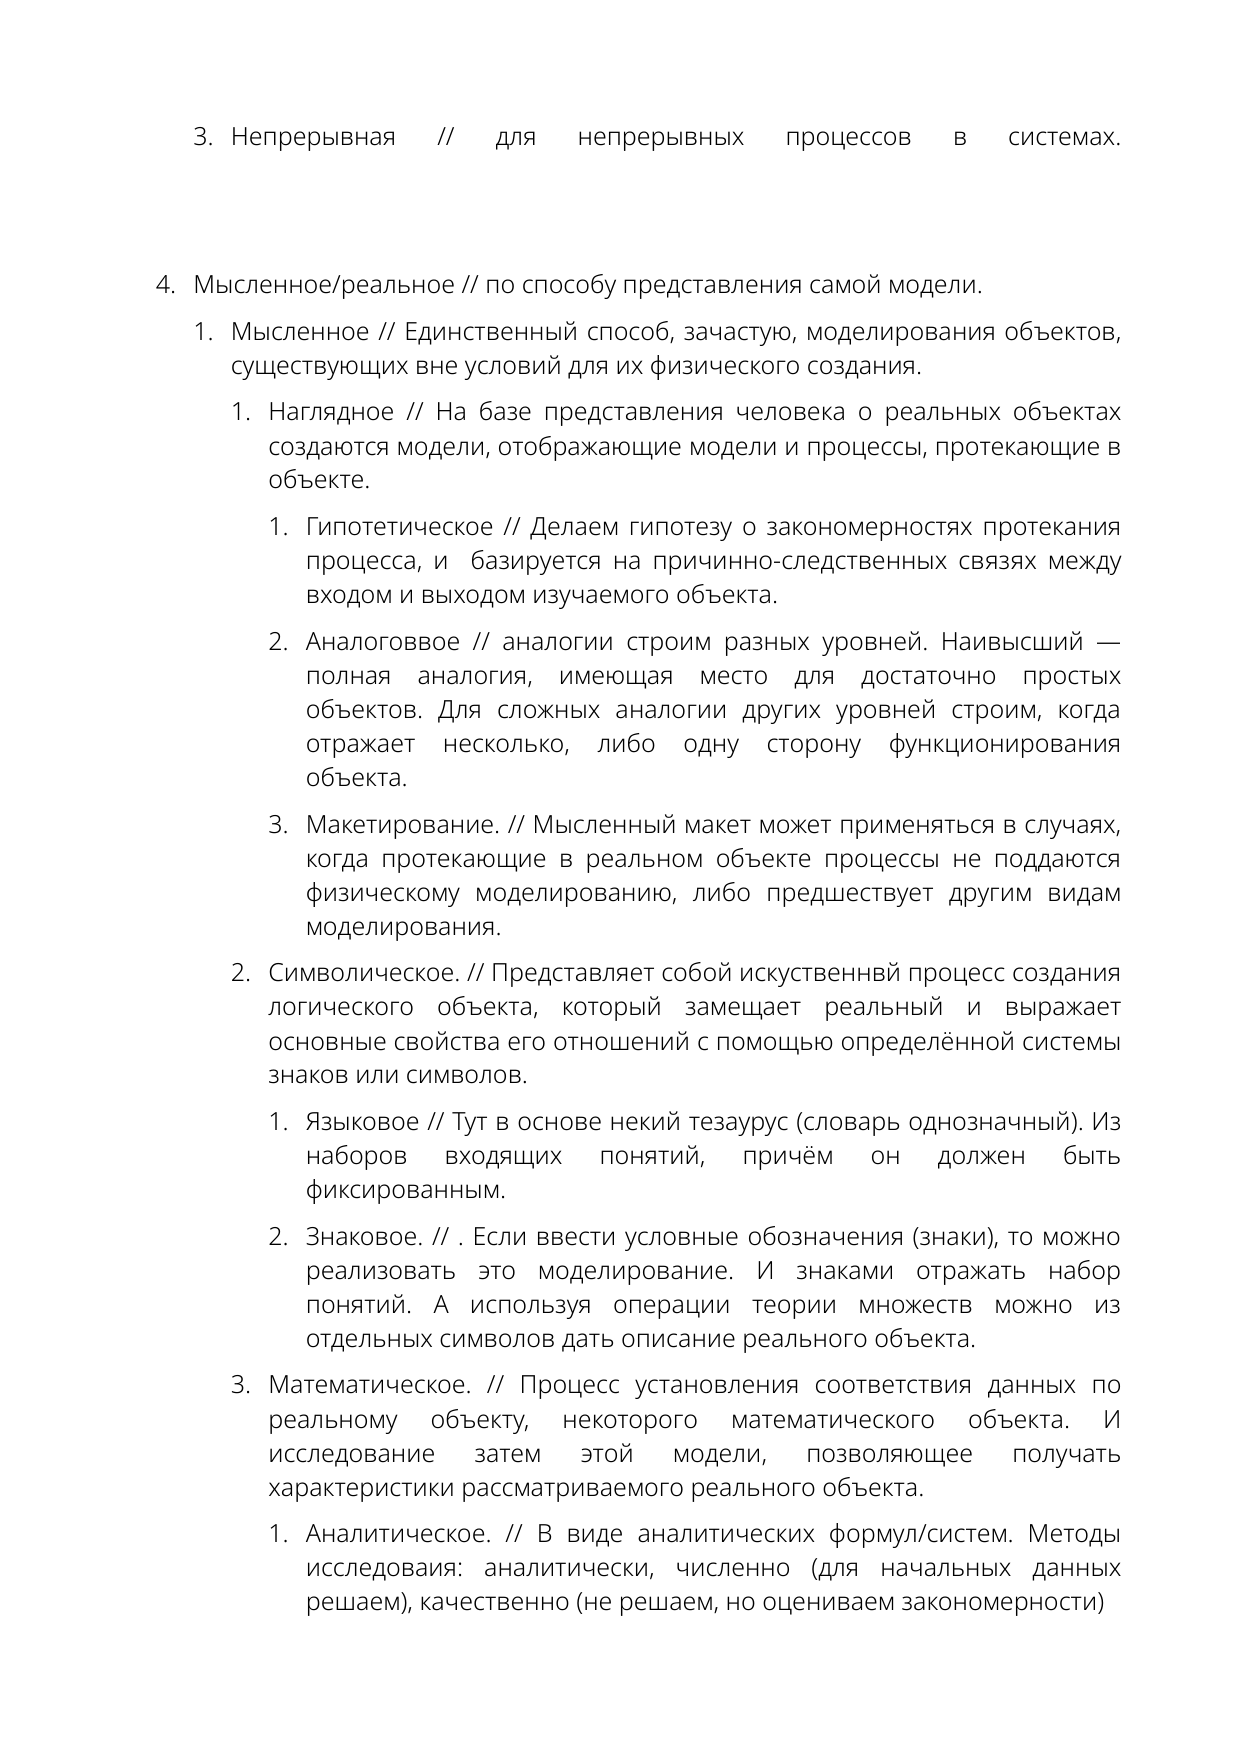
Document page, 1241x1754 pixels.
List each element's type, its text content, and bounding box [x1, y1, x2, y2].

list Гипотетическое // Делаем гипотезу о закономерностях протекания процесса, и базируется на причинно-следственных связях между входом и выходом изучаемого объекта. [268, 509, 1122, 611]
list Наглядное // На базе представления человека о реальных объектах создаются модели, отображающие модели и процессы, протекающие в объекте. [231, 394, 1122, 496]
list Мысленное // Единственный способ, зачастую, моделирования объектов, существующих вне условий для их физического создания. [193, 313, 1122, 382]
list Макетирование. // Мысленный макет может применяться в случаях, когда протекающие в реальном объекте процессы не поддаются физическому моделированию, либо предшествует другим видам моделирования. [268, 806, 1122, 942]
list Непрерывная // для непрерывных процессов в системах. [193, 118, 1122, 254]
list Аналоговвое // аналогии строим разных уровней. Наивысший — полная аналогия, имеющая место для достаточно простых объектов. Для сложных аналогии других уровней строим, когда отражает несколько, либо одну сторону функционирования объекта. [268, 623, 1122, 794]
list Знаковое. // . Если ввести условные обозначения (знаки), то можно реализовать это моделирование. И знаками отражать набор понятий. А используя операции теории множеств можно из отдельных символов дать описание реального объекта. [268, 1218, 1122, 1355]
list Аналитическое. // В виде аналитических формул/систем. Методы исследоваия: аналитически, численно (для начальных данных решаем), качественно (не решаем, но оцениваем закономерности) [268, 1516, 1122, 1618]
list Символическое. // Представляет собой искуственнвй процесс создания логического объекта, который замещает реальный и выражает основные свойства его отношений с помощью определённой системы знаков или символов. [231, 955, 1122, 1091]
list Математическое. // Процесс установления соответствия данных по реальному объекту, некоторого математического объекта. И исследование затем этой модели, позволяющее получать характеристики рассматриваемого реального объекта. [231, 1367, 1122, 1503]
list Мысленное/реальное // по способу представления самой модели. [156, 267, 1122, 301]
list Языковое // Тут в основе некий тезаурус (словарь однозначный). Из наборов входящих понятий, причём он должен быть фиксированным. [268, 1104, 1122, 1206]
